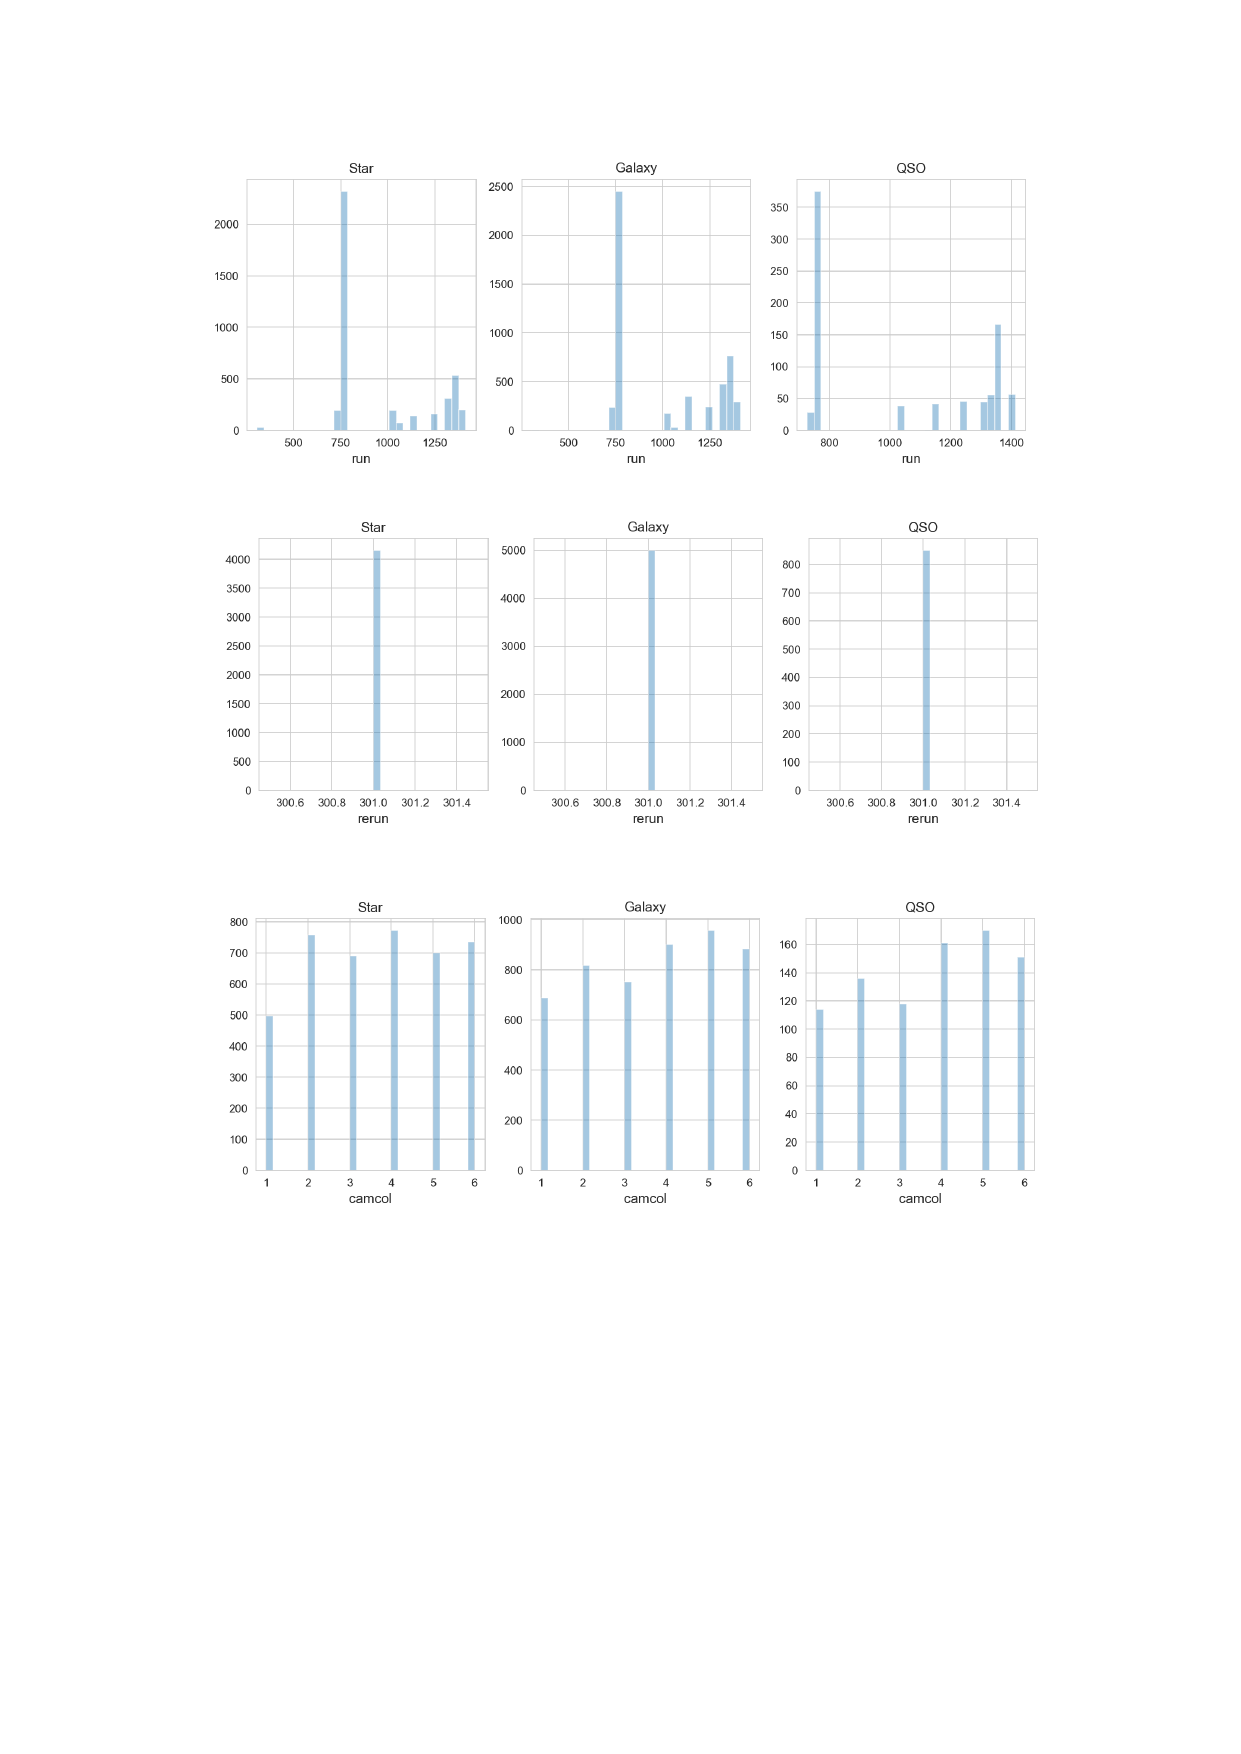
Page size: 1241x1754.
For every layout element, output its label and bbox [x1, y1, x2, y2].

picture [133, 500, 1138, 826]
picture [121, 140, 1125, 466]
picture [130, 880, 1135, 1206]
